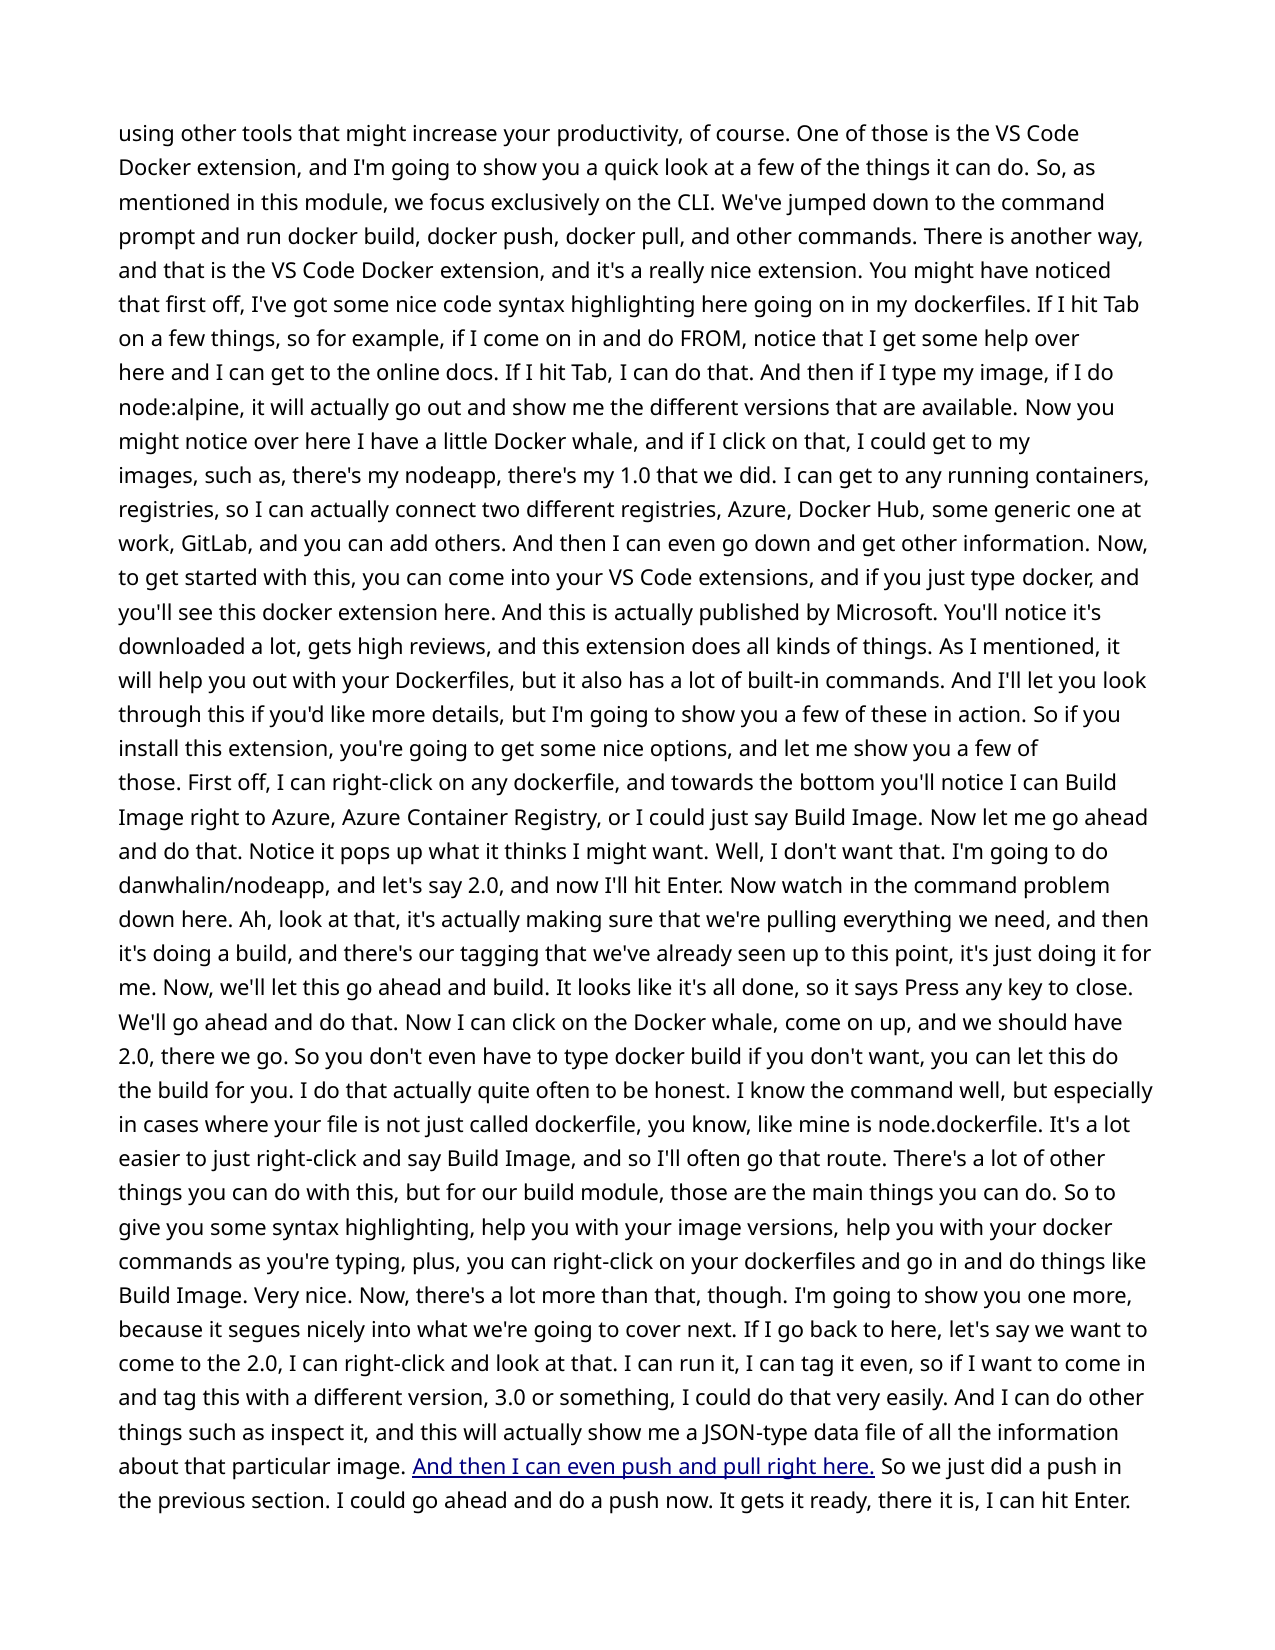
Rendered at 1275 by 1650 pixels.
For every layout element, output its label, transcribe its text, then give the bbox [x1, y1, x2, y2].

text using other tools that might increase your productivity, of course. One of those is the VS Code Docker extension, and I'm going to show you a quick look at a few of the things it can do. So, as mentioned in this module, we focus exclusively on the CLI. We've jumped down to the command prompt and run docker build, docker push, docker pull, and other commands. There is another way, and that is the VS Code Docker extension, and it's a really nice extension. You might have noticed that first off, I've got some nice code syntax highlighting here going on in my dockerfiles. If I hit Tab on a few things, so for example, if I come on in and do FROM, notice that I get some help over here and I can get to the online docs. If I hit Tab, I can do that. And then if I type my image, if I do node:alpine, it will actually go out and show me the different versions that are available. Now you might notice over here I have a little Docker whale, and if I click on that, I could get to my images, such as, there's my nodeapp, there's my 1.0 that we did. I can get to any running containers, registries, so I can actually connect two different registries, Azure, Docker Hub, some generic one at work, GitLab, and you can add others. And then I can even go down and get other information. Now, to get started with this, you can come into your VS Code extensions, and if you just type docker, and you'll see this docker extension here. And this is actually published by Microsoft. You'll notice it's downloaded a lot, gets high reviews, and this extension does all kinds of things. As I mentioned, it will help you out with your Dockerfiles, but it also has a lot of built‑in commands. And I'll let you look through this if you'd like more details, but I'm going to show you a few of these in action. So if you install this extension, you're going to get some nice options, and let me show you a few of those. First off, I can right‑click on any dockerfile, and towards the bottom you'll notice I can Build Image right to Azure, Azure Container Registry, or I could just say Build Image. Now let me go ahead and do that. Notice it pops up what it thinks I might want. Well, I don't want that. I'm going to do danwhalin/nodeapp, and let's say 2.0, and now I'll hit Enter. Now watch in the command problem down here. Ah, look at that, it's actually making sure that we're pulling everything we need, and then it's doing a build, and there's our tagging that we've already seen up to this point, it's just doing it for me. Now, we'll let this go ahead and build. It looks like it's all done, so it says Press any key to close. We'll go ahead and do that. Now I can click on the Docker whale, come on up, and we should have 2.0, there we go. So you don't even have to type docker build if you don't want, you can let this do the build for you. I do that actually quite often to be honest. I know the command well, but especially in cases where your file is not just called dockerfile, you know, like mine is node.dockerfile. It's a lot easier to just right‑click and say Build Image, and so I'll often go that route. There's a lot of other things you can do with this, but for our build module, those are the main things you can do. So to give you some syntax highlighting, help you with your image versions, help you with your docker commands as you're typing, plus, you can right‑click on your dockerfiles and go in and do things like Build Image. Very nice. Now, there's a lot more than that, though. I'm going to show you one more, because it segues nicely into what we're going to cover next. If I go back to here, let's say we want to come to the 2.0, I can right‑click and look at that. I can run it, I can tag it even, so if I want to come in and tag this with a different version, 3.0 or something, I could do that very easily. And I can do other things such as inspect it, and this will actually show me a JSON‑type data file of all the information about that particular image. And then I can even push and pull right here. So we just did a push in the previous section. I could go ahead and do a push now. It gets it ready, there it is, I can hit Enter. [118, 118, 1157, 1514]
